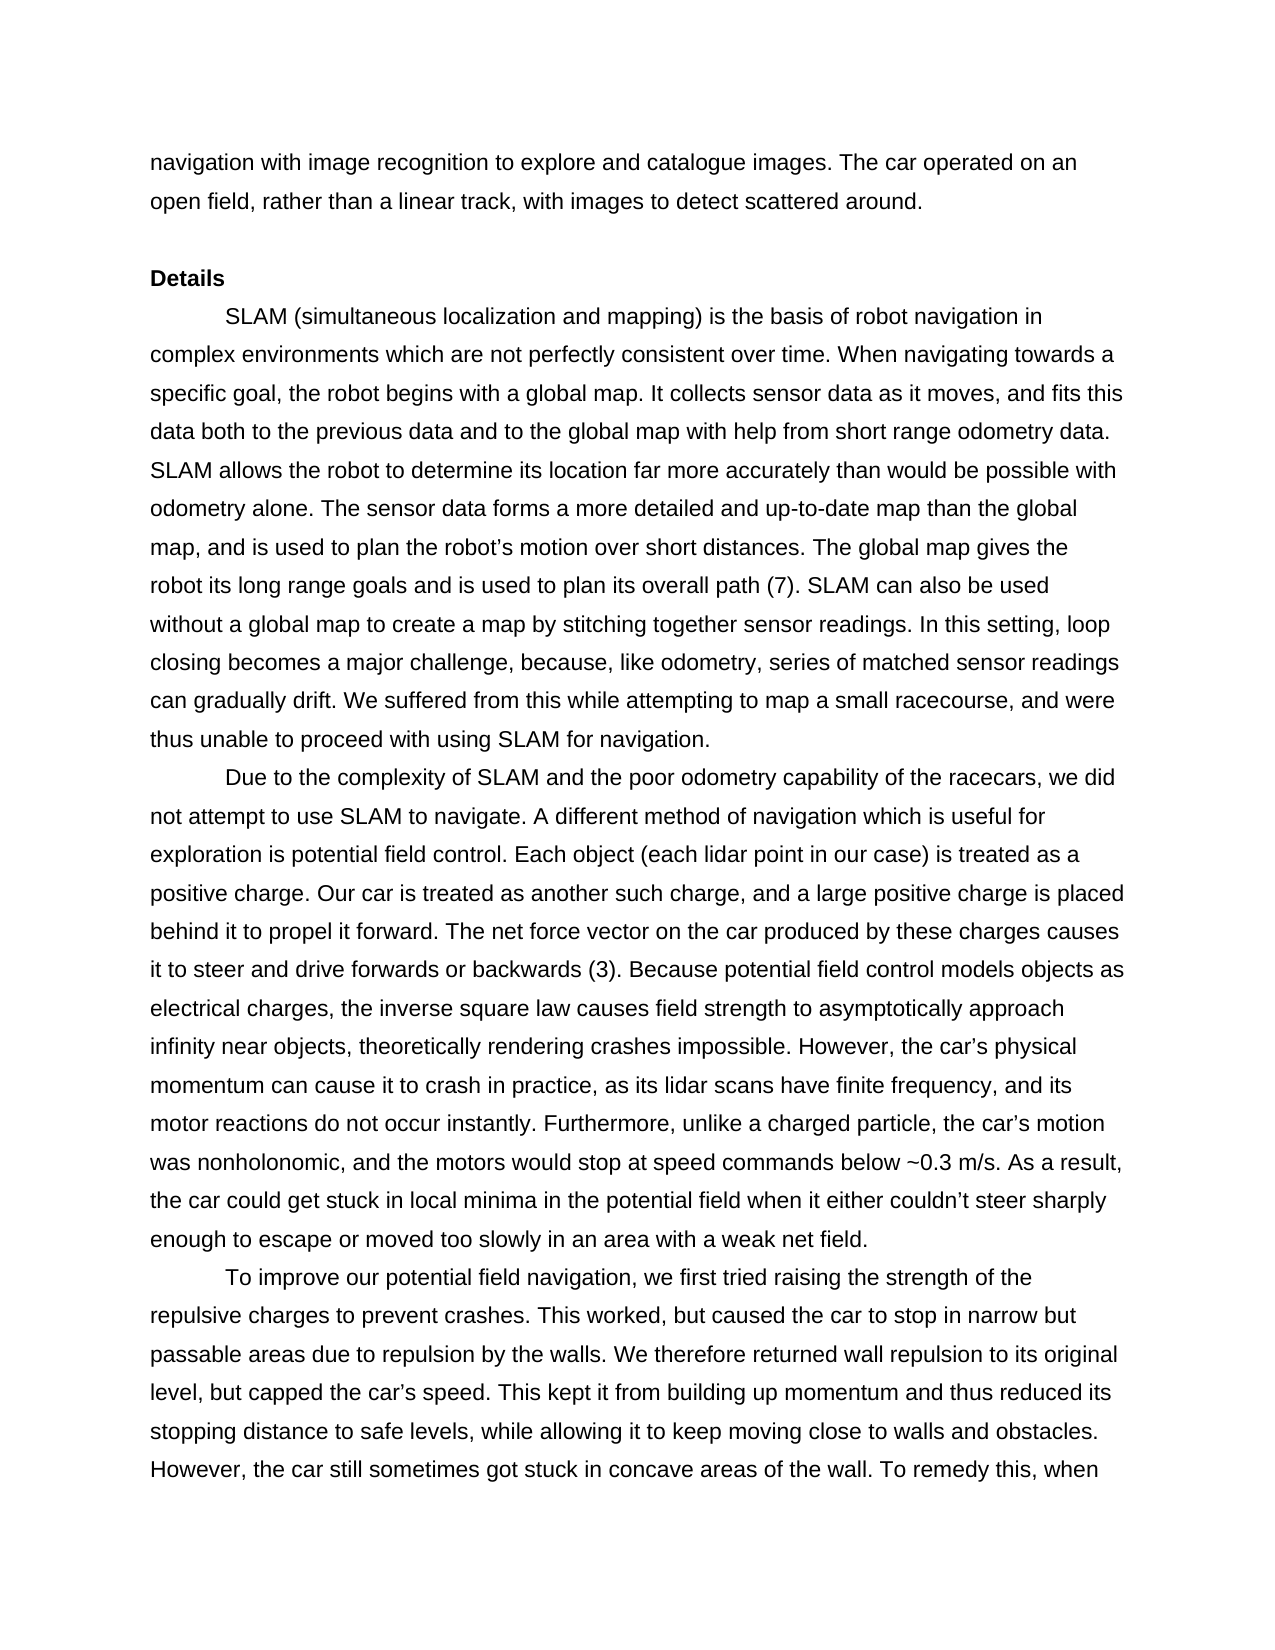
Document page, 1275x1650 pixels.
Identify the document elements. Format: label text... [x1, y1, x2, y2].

text SLAM (simultaneous localization and mapping) is the basis of robot navigation in complex environments which are not perfectly consistent over time. When navigating towards a specific goal, the robot begins with a global map. It collects sensor data as it moves, and fits this data both to the previous data and to the global map with help from short range odometry data. SLAM allows the robot to determine its location far more accurately than would be possible with odometry alone. The sensor data forms a more detailed and up-to-date map than the global map, and is used to plan the robot’s motion over short distances. The global map gives the robot its long range goals and is used to plan its overall path (7). SLAM can also be used without a global map to create a map by stitching together sensor readings. In this setting, loop closing becomes a major challenge, because, like odometry, series of matched sensor readings can gradually drift. We suffered from this while attempting to map a small racecourse, and were thus unable to proceed with using SLAM for navigation. [150, 304, 1125, 752]
text Due to the complexity of SLAM and the poor odometry capability of the racecars, we did not attempt to use SLAM to navigate. A different method of navigation which is useful for exploration is potential field control. Each object (each lidar point in our case) is treated as a positive charge. Our car is treated as another such charge, and a large positive charge is placed behind it to propel it forward. The net force vector on the car produced by these charges causes it to steer and drive forwards or backwards (3). Because potential field control models objects as electrical charges, the inverse square law causes field strength to asymptotically approach infinity near objects, theoretically rendering crashes impossible. However, the car’s physical momentum can cause it to crash in practice, as its lidar scans have finite frequency, and its motor reactions do not occur instantly. Furthermore, unlike a charged particle, the car’s motion was nonholonomic, and the motors would stop at speed commands below ~0.3 m/s. As a result, the car could get stuck in local minima in the potential field when it either couldn’t steer sharply enough to escape or moved too slowly in an area with a weak net field. [150, 765, 1125, 1252]
text Details [150, 265, 1125, 291]
text navigation with image recognition to explore and catalogue images. The car operated on an open field, rather than a linear track, with images to detect scattered around. [150, 150, 1125, 214]
text To improve our potential field navigation, we first tried raising the strength of the repulsive charges to prevent crashes. This worked, but caused the car to stop in narrow but passable areas due to repulsion by the walls. We therefore returned wall repulsion to its original level, but capped the car’s speed. This kept it from building up momentum and thus reduced its stopping distance to safe levels, while allowing it to keep moving close to walls and obstacles. However, the car still sometimes got stuck in concave areas of the wall. To remedy this, when [150, 1265, 1125, 1482]
